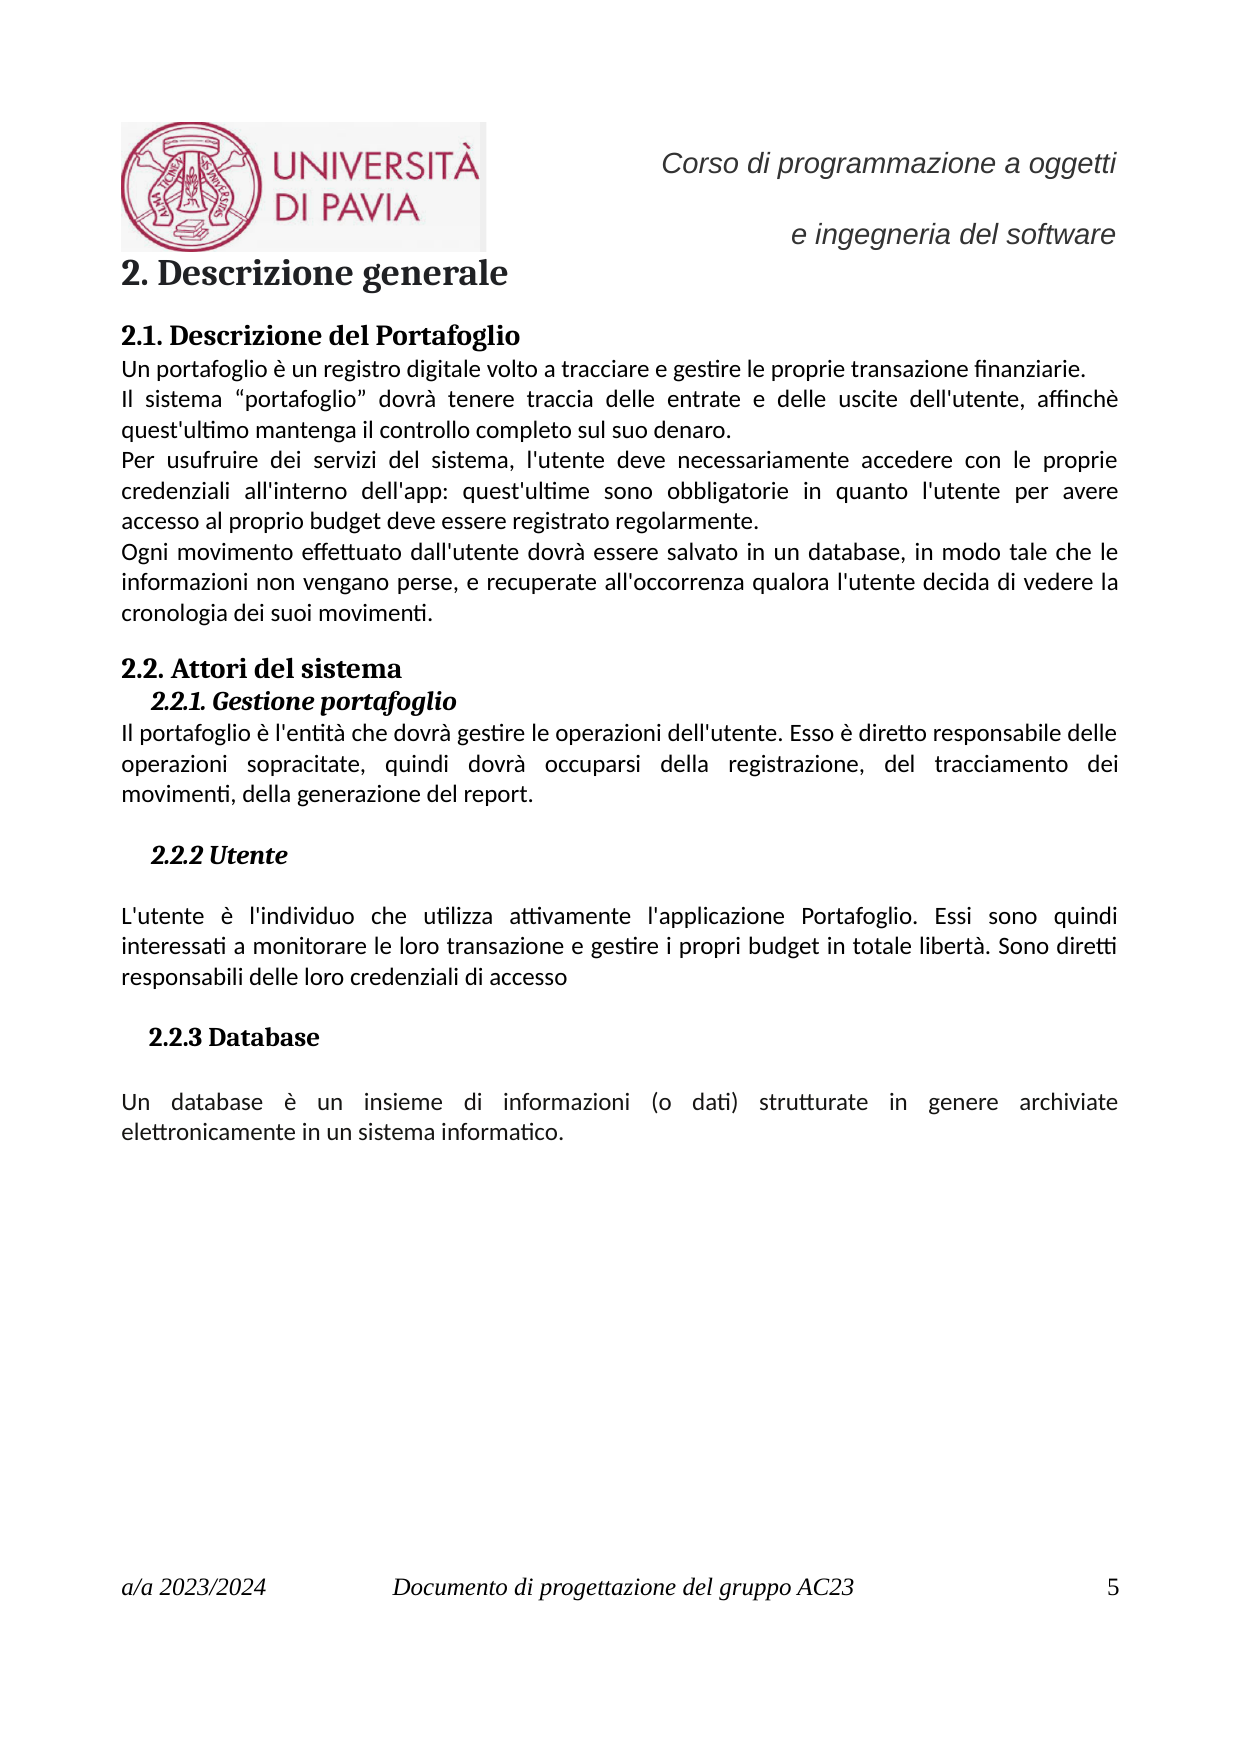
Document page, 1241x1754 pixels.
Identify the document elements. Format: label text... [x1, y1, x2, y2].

subtitle 2.2. Attori del sistema [121, 652, 1119, 686]
text Un database è un insieme di informazioni (o dati) strutturate in genere archiviate elettronicamente in un sistema informatico. [121, 1086, 1119, 1147]
text Il portafoglio è l'entità che dovrà gestire le operazioni dell'utente. Esso è diretto responsabile delle operazioni sopracitate, quindi dovrà occuparsi della registrazione, del tracciamento dei movimenti, della generazione del report. [121, 717, 1119, 809]
subtitle 2. Descrizione generale [121, 251, 1119, 294]
text 2.2.3 Database [121, 1022, 1119, 1053]
subtitle 2.2.1. Gestione portafoglio [151, 686, 1119, 717]
subtitle 2.1. Descrizione del Portafoglio [121, 319, 1119, 353]
text Il sistema “portafoglio” dovrà tenere traccia delle entrate e delle uscite dell'utente, affinchè quest'ultimo mantenga il controllo completo sul suo denaro. [121, 383, 1119, 444]
subtitle 2.2.2 Utente [151, 840, 1119, 871]
text Ogni movimento effettuato dall'utente dovrà essere salvato in un database, in modo tale che le informazioni non vengano perse, e recuperate all'occorrenza qualora l'utente decida di vedere la cronologia dei suoi movimenti. [121, 536, 1119, 627]
text Per usufruire dei servizi del sistema, l'utente deve necessariamente accedere con le proprie credenziali all'interno dell'app: quest'ultime sono obbligatorie in quanto l'utente per avere accesso al proprio budget deve essere registrato regolarmente. [121, 444, 1119, 536]
picture [121, 122, 487, 252]
text Un portafoglio è un registro digitale volto a tracciare e gestire le proprie transazione finanziarie. [121, 353, 1119, 383]
text L'utente è l'individuo che utilizza attivamente l'applicazione Portafoglio. Essi sono quindi interessati a monitorare le loro transazione e gestire i propri budget in totale libertà. Sono diretti responsabili delle loro credenziali di accesso [121, 900, 1119, 991]
